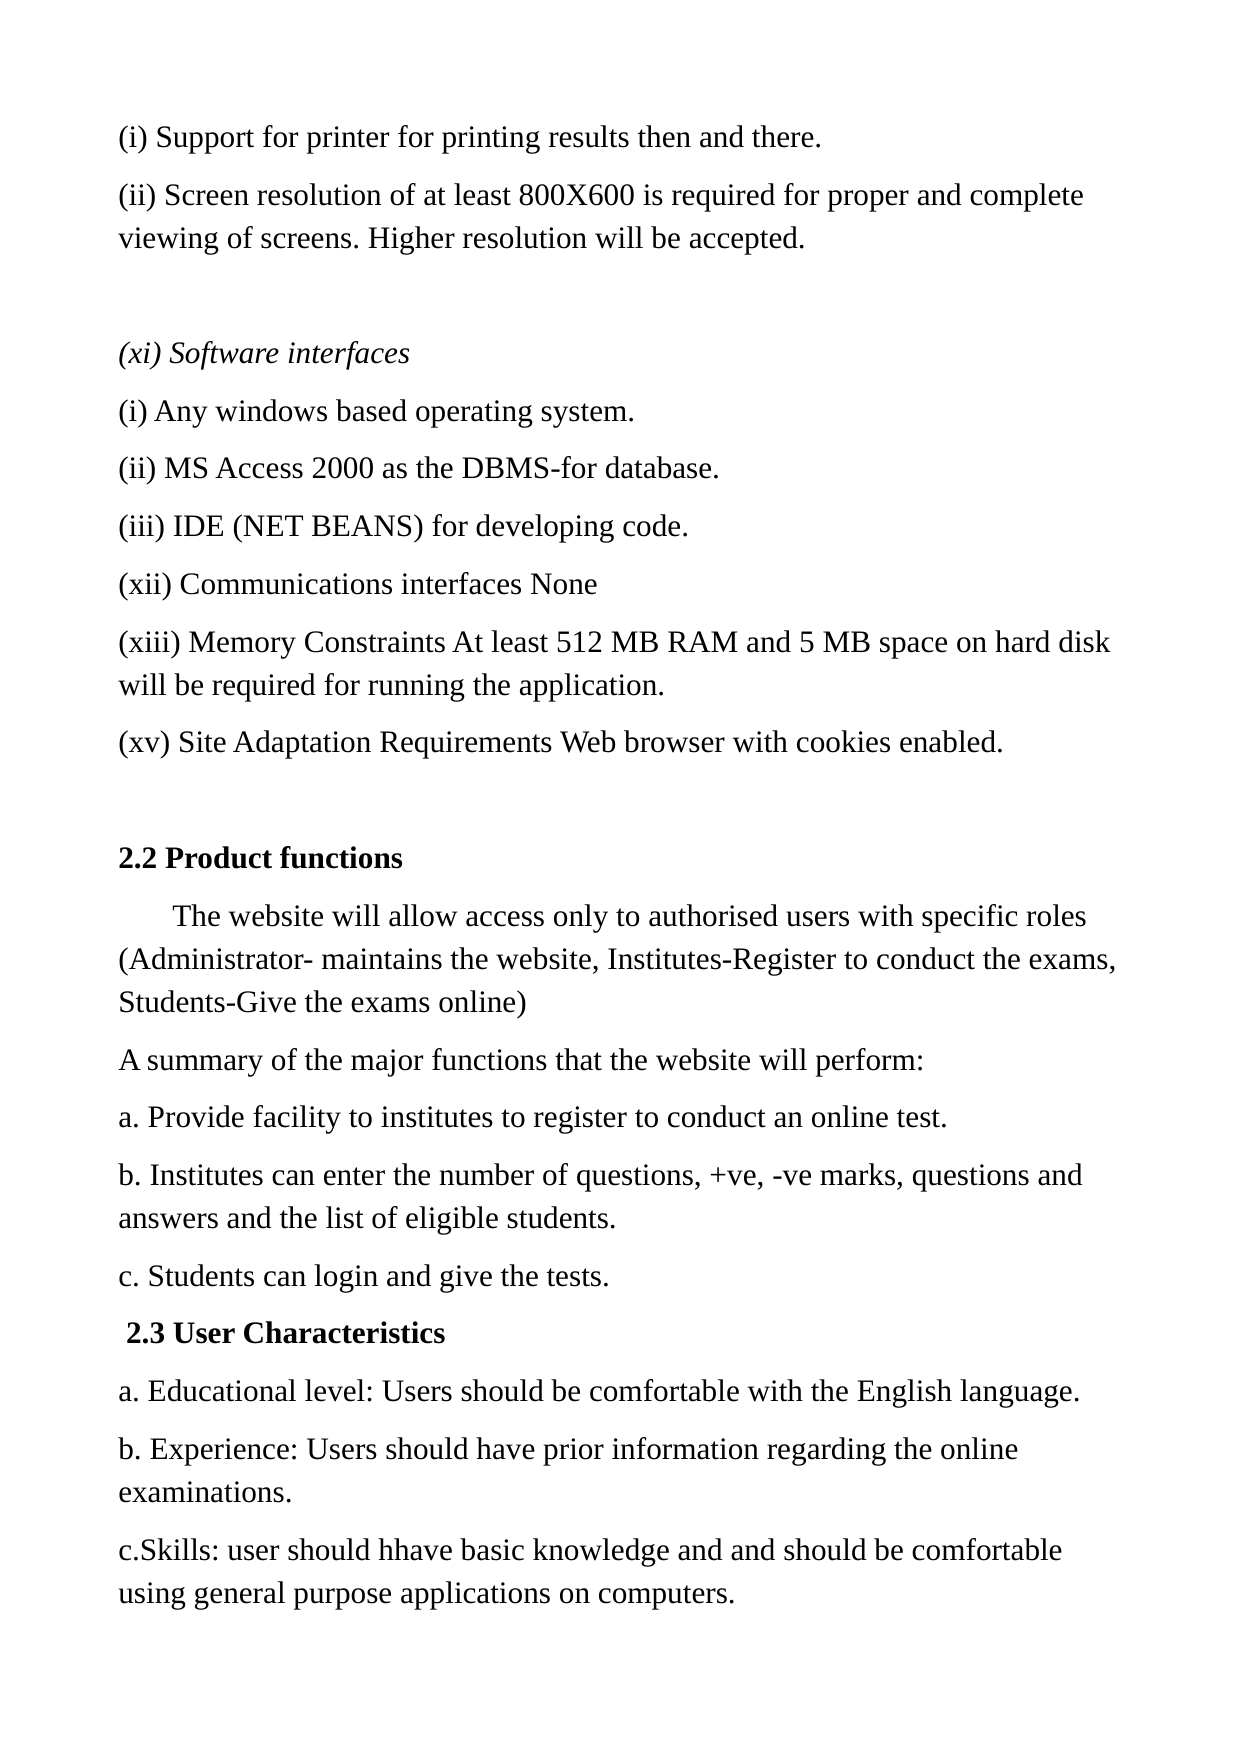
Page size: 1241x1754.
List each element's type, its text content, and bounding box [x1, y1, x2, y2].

text a. Educational level: Users should be comfortable with the English language. [118, 1372, 1122, 1408]
text (iii) IDE (NET BEANS) for developing code. [118, 507, 1122, 543]
text (i) Support for printer for printing results then and there. [118, 118, 1122, 154]
text 2.2 Product functions [118, 839, 1122, 875]
text (i) Any windows based operating system. [118, 392, 1122, 428]
text c.Skills: user should hhave basic knowledge and and should be comfortable using general purpose applications on computers. [118, 1531, 1122, 1610]
text c. Students can login and give the tests. [118, 1257, 1122, 1293]
text (xiii) Memory Constraints At least 512 MB RAM and 5 MB space on hard disk will be required for running the application. [118, 623, 1122, 702]
text (xv) Site Adaptation Requirements Web browser with cookies enabled. [118, 724, 1122, 760]
text The website will allow access only to authorised users with specific roles (Administrator- maintains the website, Institutes-Register to conduct the exams, Students-Give the exams online) [118, 897, 1122, 1019]
text (ii) MS Access 2000 as the DBMS-for database. [118, 450, 1122, 486]
text 2.3 User Characteristics [118, 1315, 1122, 1351]
text (xii) Communications interfaces None [118, 565, 1122, 601]
text b. Institutes can enter the number of questions, +ve, -ve marks, questions and answers and the list of eligible students. [118, 1156, 1122, 1235]
text (ii) Screen resolution of at least 800X600 is required for proper and complete viewing of screens. Higher resolution will be accepted. [118, 176, 1122, 255]
text (xi) Software interfaces [118, 334, 1122, 370]
text A summary of the major functions that the website will perform: [118, 1041, 1122, 1077]
text a. Provide facility to institutes to register to conduct an online test. [118, 1098, 1122, 1134]
text b. Experience: Users should have prior information regarding the online examinations. [118, 1430, 1122, 1509]
